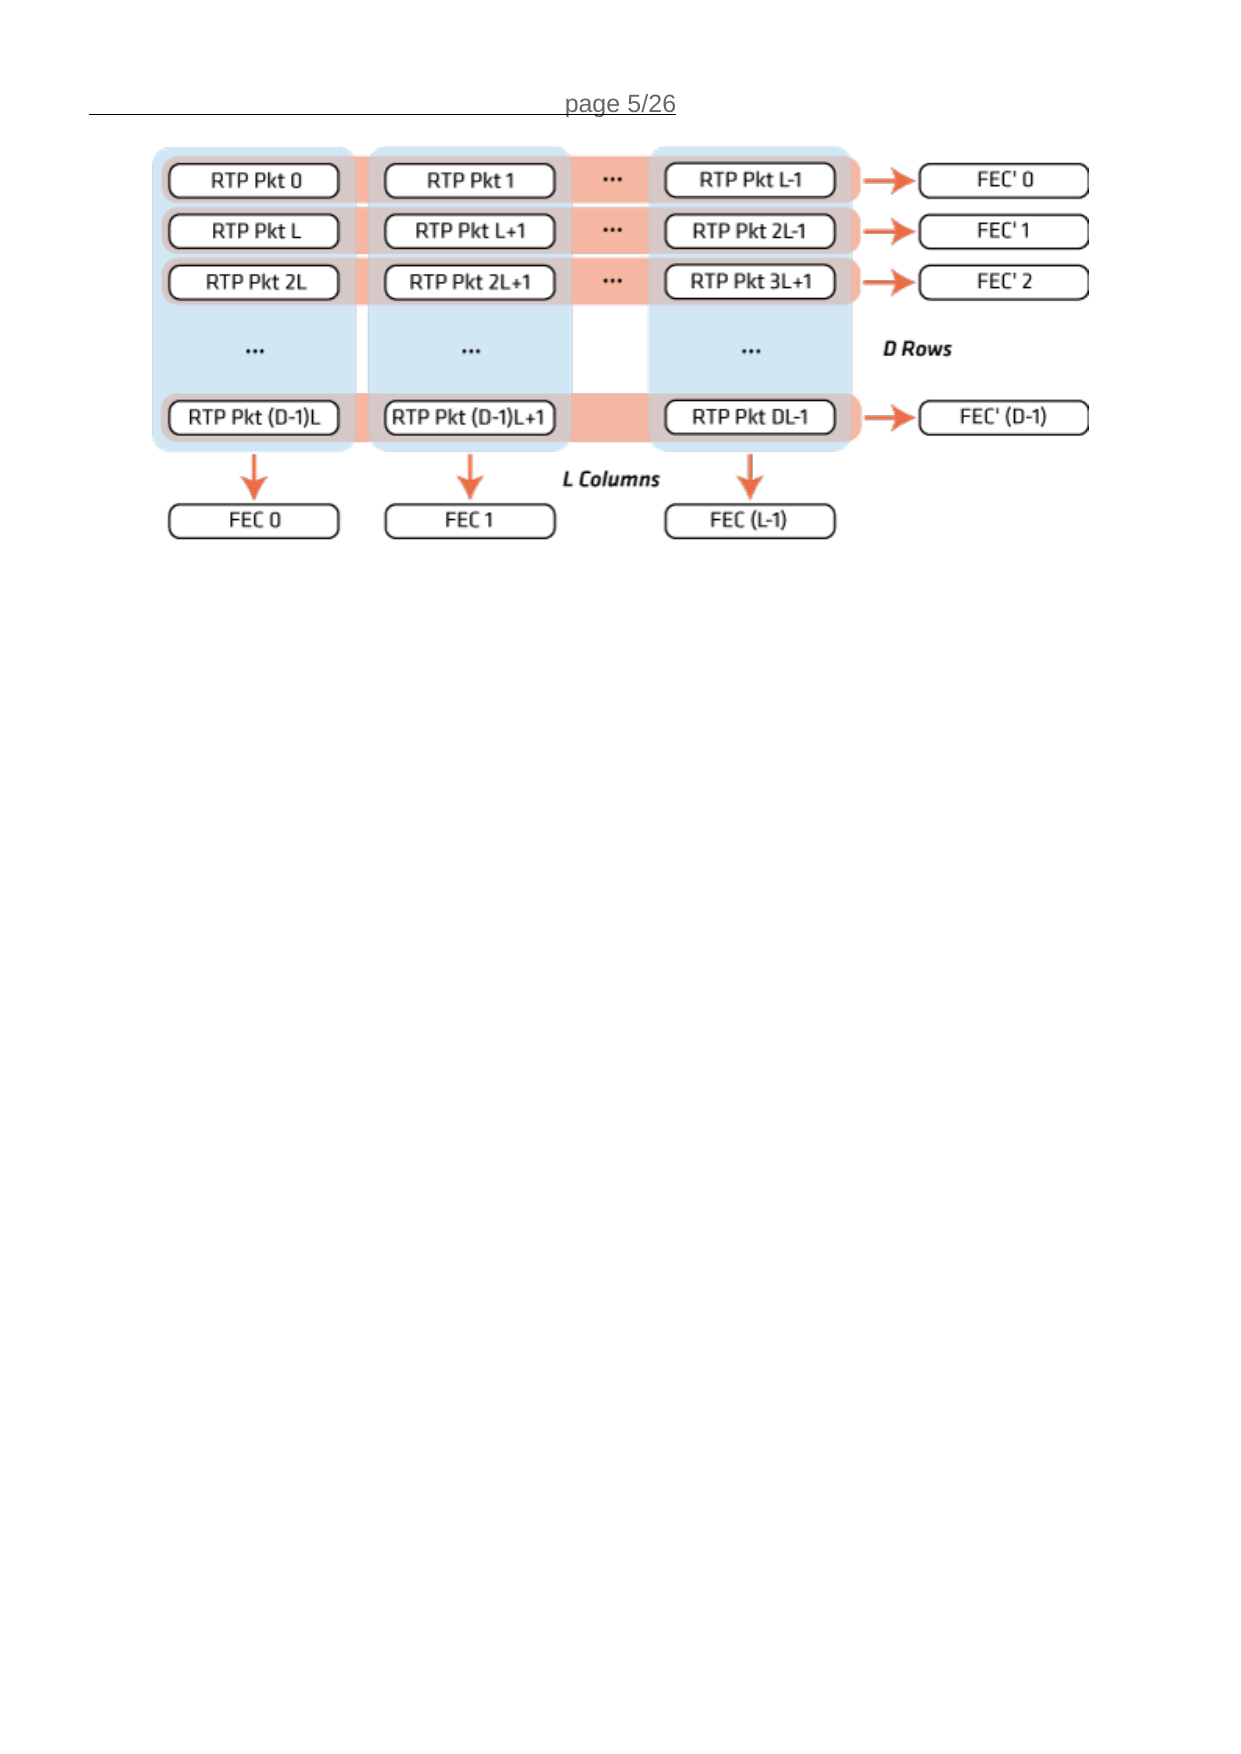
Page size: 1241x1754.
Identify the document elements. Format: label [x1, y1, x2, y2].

picture [151, 146, 1089, 541]
